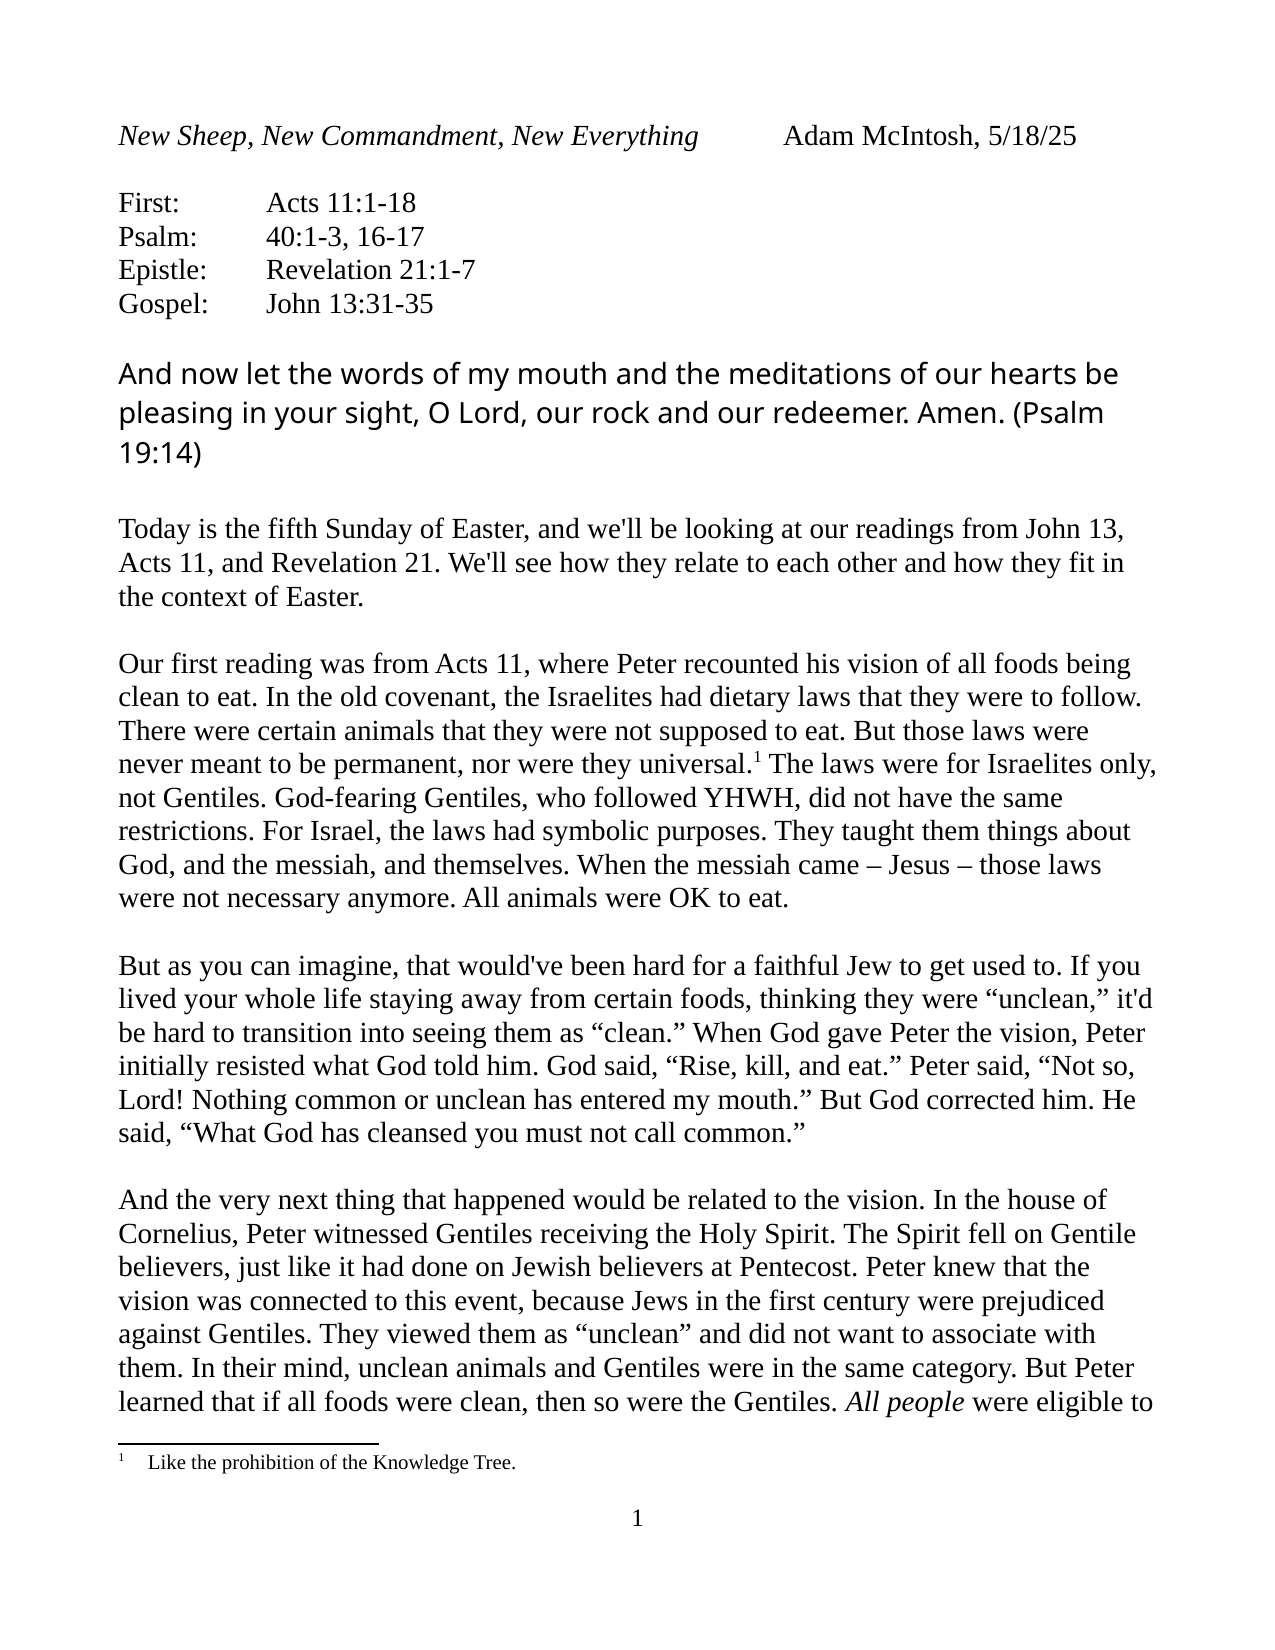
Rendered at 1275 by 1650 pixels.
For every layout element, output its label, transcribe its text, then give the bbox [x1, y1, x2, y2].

text Our first reading was from Acts 11, where Peter recounted his vision of all foods being clean to eat. In the old covenant, the Israelites had dietary laws that they were to follow. There were certain animals that they were not supposed to eat. But those laws were never meant to be permanent, nor were they universal. The laws were for Israelites only, not Gentiles. God-fearing Gentiles, who followed YHWH, did not have the same restrictions. For Israel, the laws had symbolic purposes. They taught them things about God, and the messiah, and themselves. When the messiah came – Jesus – those laws were not necessary anymore. All animals were OK to eat. [118, 646, 1157, 914]
text Epistle: Revelation 21:1-7 [118, 252, 1157, 286]
text Today is the fifth Sunday of Easter, and we'll be looking at our readings from John 13, Acts 11, and Revelation 21. We'll see how they relate to each other and how they fit in the context of Easter. [118, 512, 1157, 612]
text Psalm: 40:1-3, 16-17 [118, 219, 1157, 252]
text And the very next thing that happened would be related to the vision. In the house of Cornelius, Peter witnessed Gentiles receiving the Holy Spirit. The Spirit fell on Gentile believers, just like it had done on Jewish believers at Pentecost. Peter knew that the vision was connected to this event, because Jews in the first century were prejudiced against Gentiles. They viewed them as “unclean” and did not want to associate with them. In their mind, unclean animals and Gentiles were in the same category. But Peter learned that if all foods were clean, then so were the Gentiles. All people were eligible to [118, 1182, 1157, 1417]
text Gospel: John 13:31-35 [118, 286, 1157, 319]
text Like the prohibition of the Knowledge Tree. [118, 1449, 1157, 1474]
text And now let the words of my mouth and the meditations of our hearts be pleasing in your sight, O Lord, our rock and our redeemer. Amen. (Psalm 19:14) [118, 353, 1157, 472]
text But as you can imagine, that would've been hard for a faithful Jew to get used to. If you lived your whole life staying away from certain foods, thinking they were “unclean,” it'd be hard to transition into seeing them as “clean.” When God gave Peter the vision, Peter initially resisted what God told him. God said, “Rise, kill, and eat.” Peter said, “Not so, Lord! Nothing common or unclean has entered my mouth.” But God corrected him. He said, “What God has cleansed you must not call common.” [118, 948, 1157, 1149]
text New Sheep, New Commandment, New Everything Adam McIntosh, 5/18/25 [118, 118, 1157, 152]
text First: Acts 11:1-18 [118, 185, 1157, 219]
